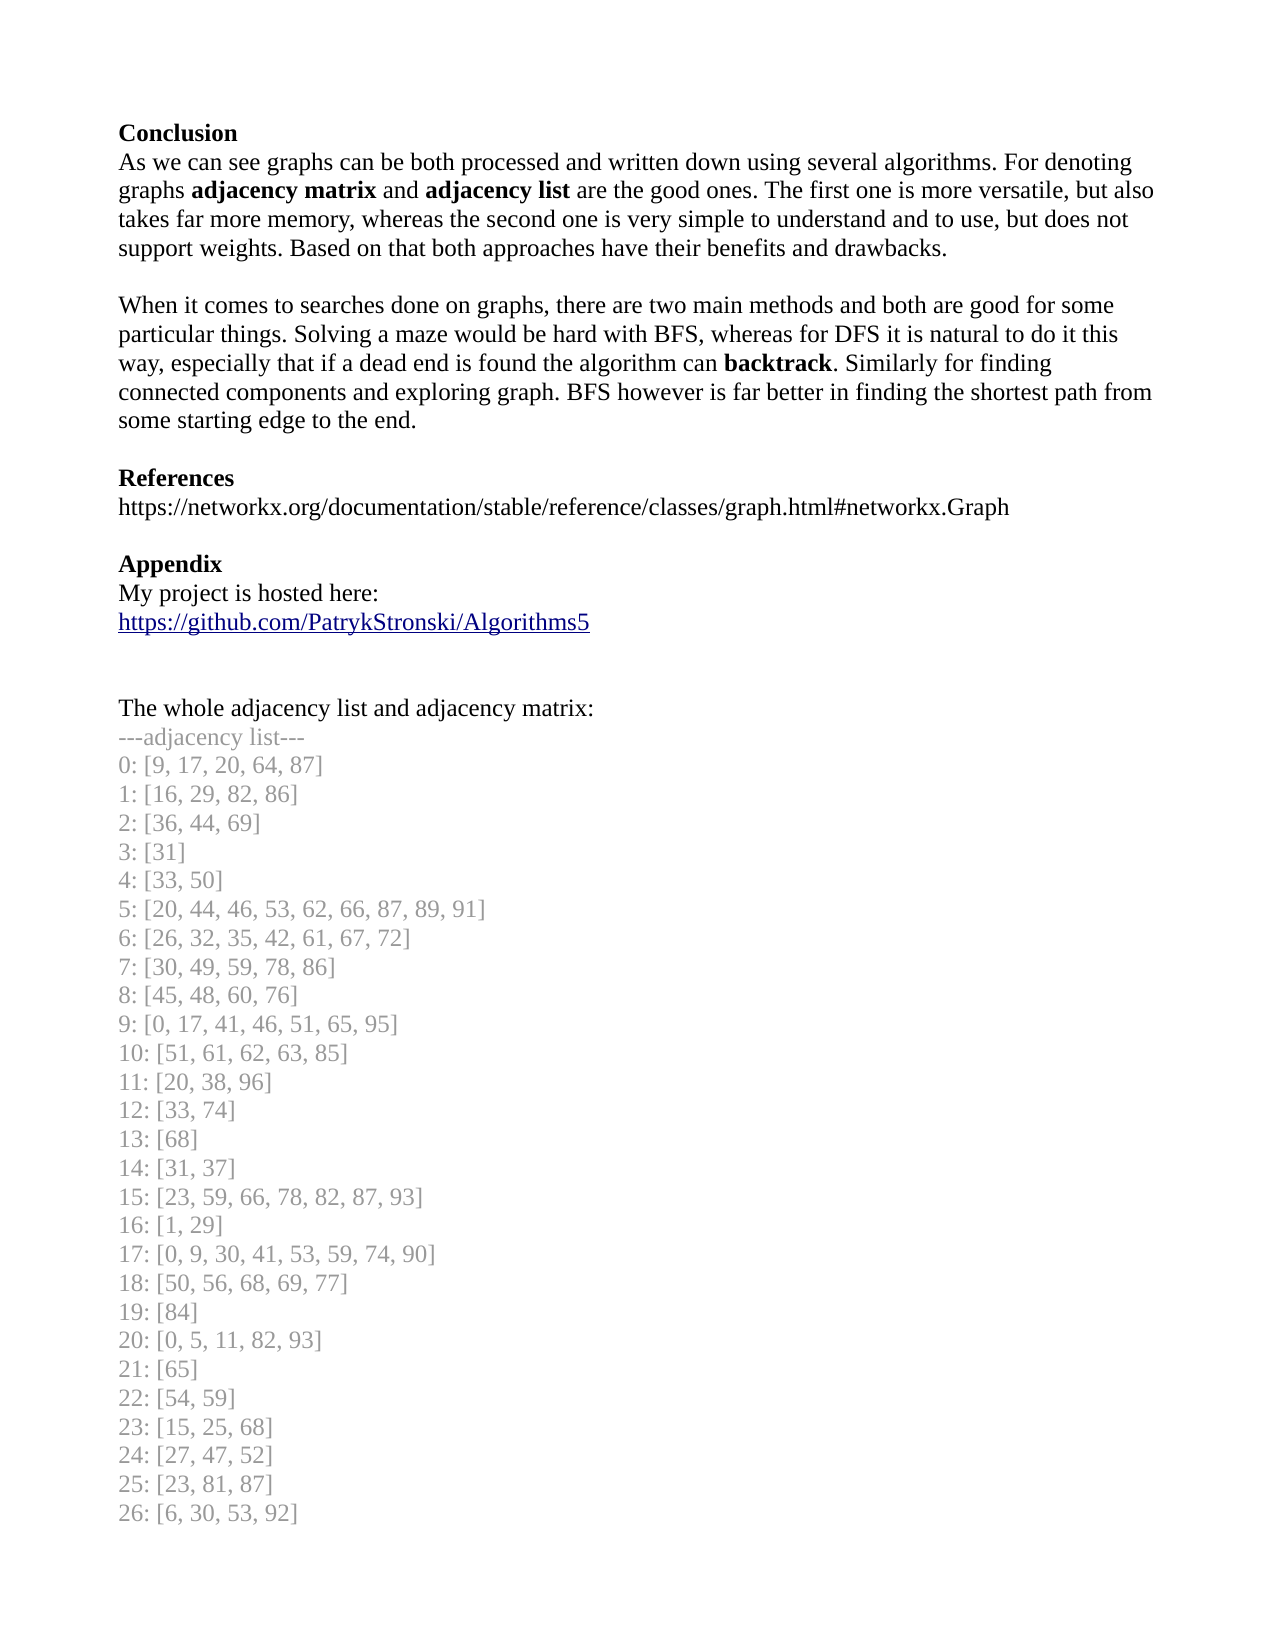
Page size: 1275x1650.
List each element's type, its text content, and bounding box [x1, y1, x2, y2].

text Conclusion [118, 118, 1157, 147]
text 16: [1, 29] [118, 1211, 1157, 1239]
text 20: [0, 5, 11, 82, 93] [118, 1326, 1157, 1354]
text 18: [50, 56, 68, 69, 77] [118, 1268, 1157, 1297]
text https://networkx.org/documentation/stable/reference/classes/graph.html#networkx.Graph [118, 492, 1157, 521]
text As we can see graphs can be both processed and written down using several algorithms. For denoting graphs adjacency matrix and adjacency list are the good ones. The first one is more versatile, but also takes far more memory, whereas the second one is very simple to understand and to use, but does not support weights. Based on that both approaches have their benefits and drawbacks. [118, 147, 1157, 262]
text When it comes to searches done on graphs, there are two main methods and both are good for some particular things. Solving a maze would be hard with BFS, whereas for DFS it is natural to do it this way, especially that if a dead end is found the algorithm can backtrack. Similarly for finding connected components and exploring graph. BFS however is far better in finding the shortest path from some starting edge to the end. [118, 291, 1157, 434]
text 2: [36, 44, 69] [118, 808, 1157, 837]
text My project is hosted here: [118, 578, 1157, 607]
text 23: [15, 25, 68] [118, 1412, 1157, 1441]
text The whole adjacency list and adjacency matrix: [118, 693, 1157, 722]
text Appendix [118, 549, 1157, 578]
text 11: [20, 38, 96] [118, 1067, 1157, 1096]
text 25: [23, 81, 87] [118, 1469, 1157, 1498]
text 22: [54, 59] [118, 1383, 1157, 1412]
text 14: [31, 37] [118, 1153, 1157, 1182]
text 17: [0, 9, 30, 41, 53, 59, 74, 90] [118, 1239, 1157, 1268]
text 19: [84] [118, 1297, 1157, 1326]
text 1: [16, 29, 82, 86] [118, 779, 1157, 808]
text 0: [9, 17, 20, 64, 87] [118, 751, 1157, 779]
text 3: [31] [118, 837, 1157, 866]
text 8: [45, 48, 60, 76] [118, 981, 1157, 1009]
text 4: [33, 50] [118, 866, 1157, 894]
text 15: [23, 59, 66, 78, 82, 87, 93] [118, 1182, 1157, 1211]
text ---adjacency list--- [118, 722, 1157, 751]
text References [118, 463, 1157, 492]
text 13: [68] [118, 1124, 1157, 1153]
text 6: [26, 32, 35, 42, 61, 67, 72] [118, 923, 1157, 952]
text 24: [27, 47, 52] [118, 1441, 1157, 1469]
text 9: [0, 17, 41, 46, 51, 65, 95] [118, 1009, 1157, 1038]
text 5: [20, 44, 46, 53, 62, 66, 87, 89, 91] [118, 894, 1157, 923]
text 10: [51, 61, 62, 63, 85] [118, 1038, 1157, 1067]
text 26: [6, 30, 53, 92] [118, 1498, 1157, 1527]
text 12: [33, 74] [118, 1096, 1157, 1124]
text 21: [65] [118, 1354, 1157, 1383]
text 7: [30, 49, 59, 78, 86] [118, 952, 1157, 981]
text https://github.com/PatrykStronski/Algorithms5 [118, 607, 1157, 636]
